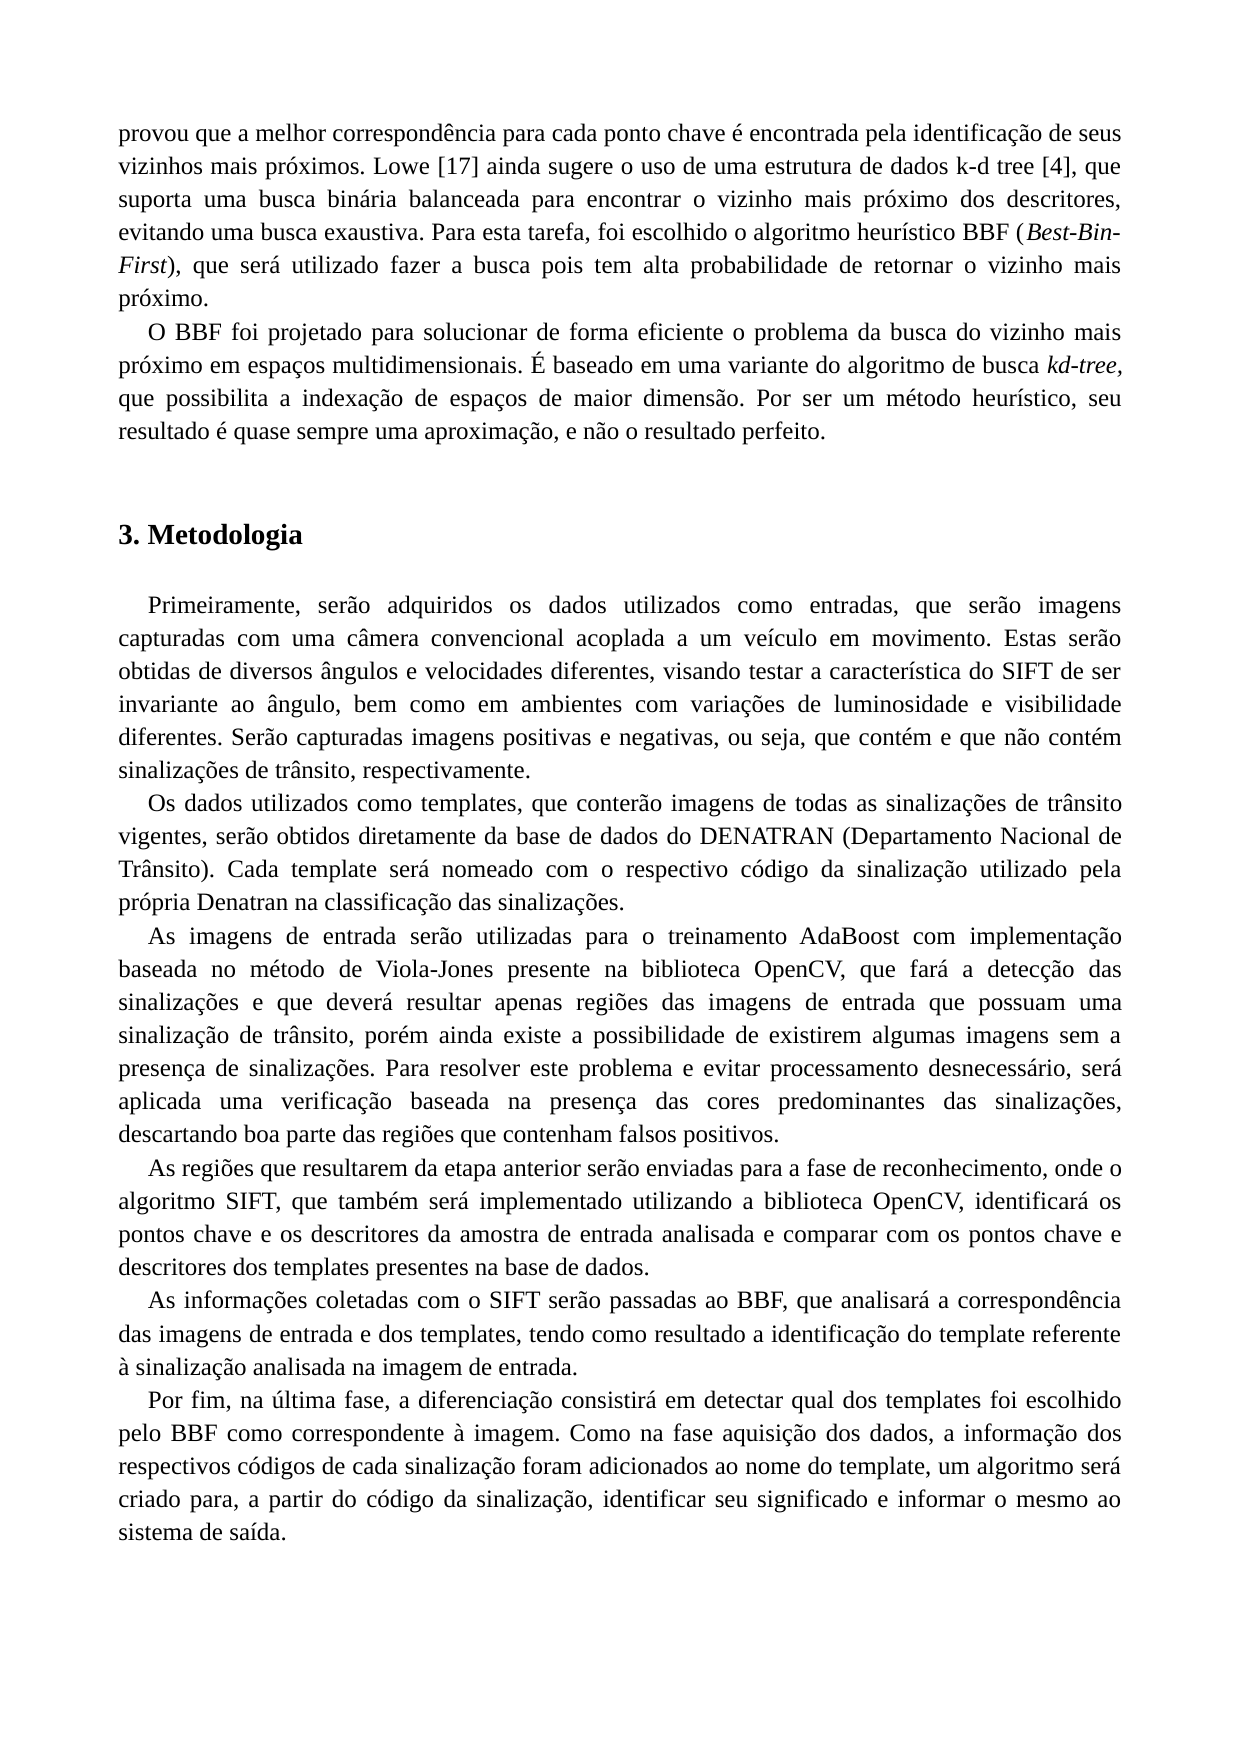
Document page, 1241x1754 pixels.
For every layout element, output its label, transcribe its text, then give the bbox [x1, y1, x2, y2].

text Por fim, na última fase, a diferenciação consistirá em detectar qual dos templates foi escolhido pelo BBF como correspondente à imagem. Como na fase aquisição dos dados, a informação dos respectivos códigos de cada sinalização foram adicionados ao nome do template, um algoritmo será criado para, a partir do código da sinalização, identificar seu significado e informar o mesmo ao sistema de saída. [118, 1385, 1123, 1546]
text As regiões que resultarem da etapa anterior serão enviadas para a fase de reconhecimento, onde o algoritmo SIFT, que também será implementado utilizando a biblioteca OpenCV, identificará os pontos chave e os descritores da amostra de entrada analisada e comparar com os pontos chave e descritores dos templates presentes na base de dados. [118, 1153, 1123, 1281]
text provou que a melhor correspondência para cada ponto chave é encontrada pela identificação de seus vizinhos mais próximos. Lowe [17] ainda sugere o uso de uma estrutura de dados k-d tree [4], que suporta uma busca binária balanceada para encontrar o vizinho mais próximo dos descritores, evitando uma busca exaustiva. Para esta tarefa, foi escolhido o algoritmo heurístico BBF (Best-Bin-First), que será utilizado fazer a busca pois tem alta probabilidade de retornar o vizinho mais próximo. [118, 118, 1123, 312]
text Primeiramente, serão adquiridos os dados utilizados como entradas, que serão imagens capturadas com uma câmera convencional acoplada a um veículo em movimento. Estas serão obtidas de diversos ângulos e velocidades diferentes, visando testar a característica do SIFT de ser invariante ao ângulo, bem como em ambientes com variações de luminosidade e visibilidade diferentes. Serão capturadas imagens positivas e negativas, ou seja, que contém e que não contém sinalizações de trânsito, respectivamente. [118, 590, 1123, 783]
text As imagens de entrada serão utilizadas para o treinamento AdaBoost com implementação baseada no método de Viola-Jones presente na biblioteca OpenCV, que fará a detecção das sinalizações e que deverá resultar apenas regiões das imagens de entrada que possuam uma sinalização de trânsito, porém ainda existe a possibilidade de existirem algumas imagens sem a presença de sinalizações. Para resolver este problema e evitar processamento desnecessário, será aplicada uma verificação baseada na presença das cores predominantes das sinalizações, descartando boa parte das regiões que contenham falsos positivos. [118, 921, 1123, 1148]
text 3. Metodologia [118, 517, 1123, 550]
text O BBF foi projetado para solucionar de forma eficiente o problema da busca do vizinho mais próximo em espaços multidimensionais. É baseado em uma variante do algoritmo de busca kd-tree, que possibilita a indexação de espaços de maior dimensão. Por ser um método heurístico, seu resultado é quase sempre uma aproximação, e não o resultado perfeito. [118, 317, 1123, 445]
text Os dados utilizados como templates, que conterão imagens de todas as sinalizações de trânsito vigentes, serão obtidos diretamente da base de dados do DENATRAN (Departamento Nacional de Trânsito). Cada template será nomeado com o respectivo código da sinalização utilizado pela própria Denatran na classificação das sinalizações. [118, 788, 1123, 916]
text As informações coletadas com o SIFT serão passadas ao BBF, que analisará a correspondência das imagens de entrada e dos templates, tendo como resultado a identificação do template referente à sinalização analisada na imagem de entrada. [118, 1286, 1123, 1380]
